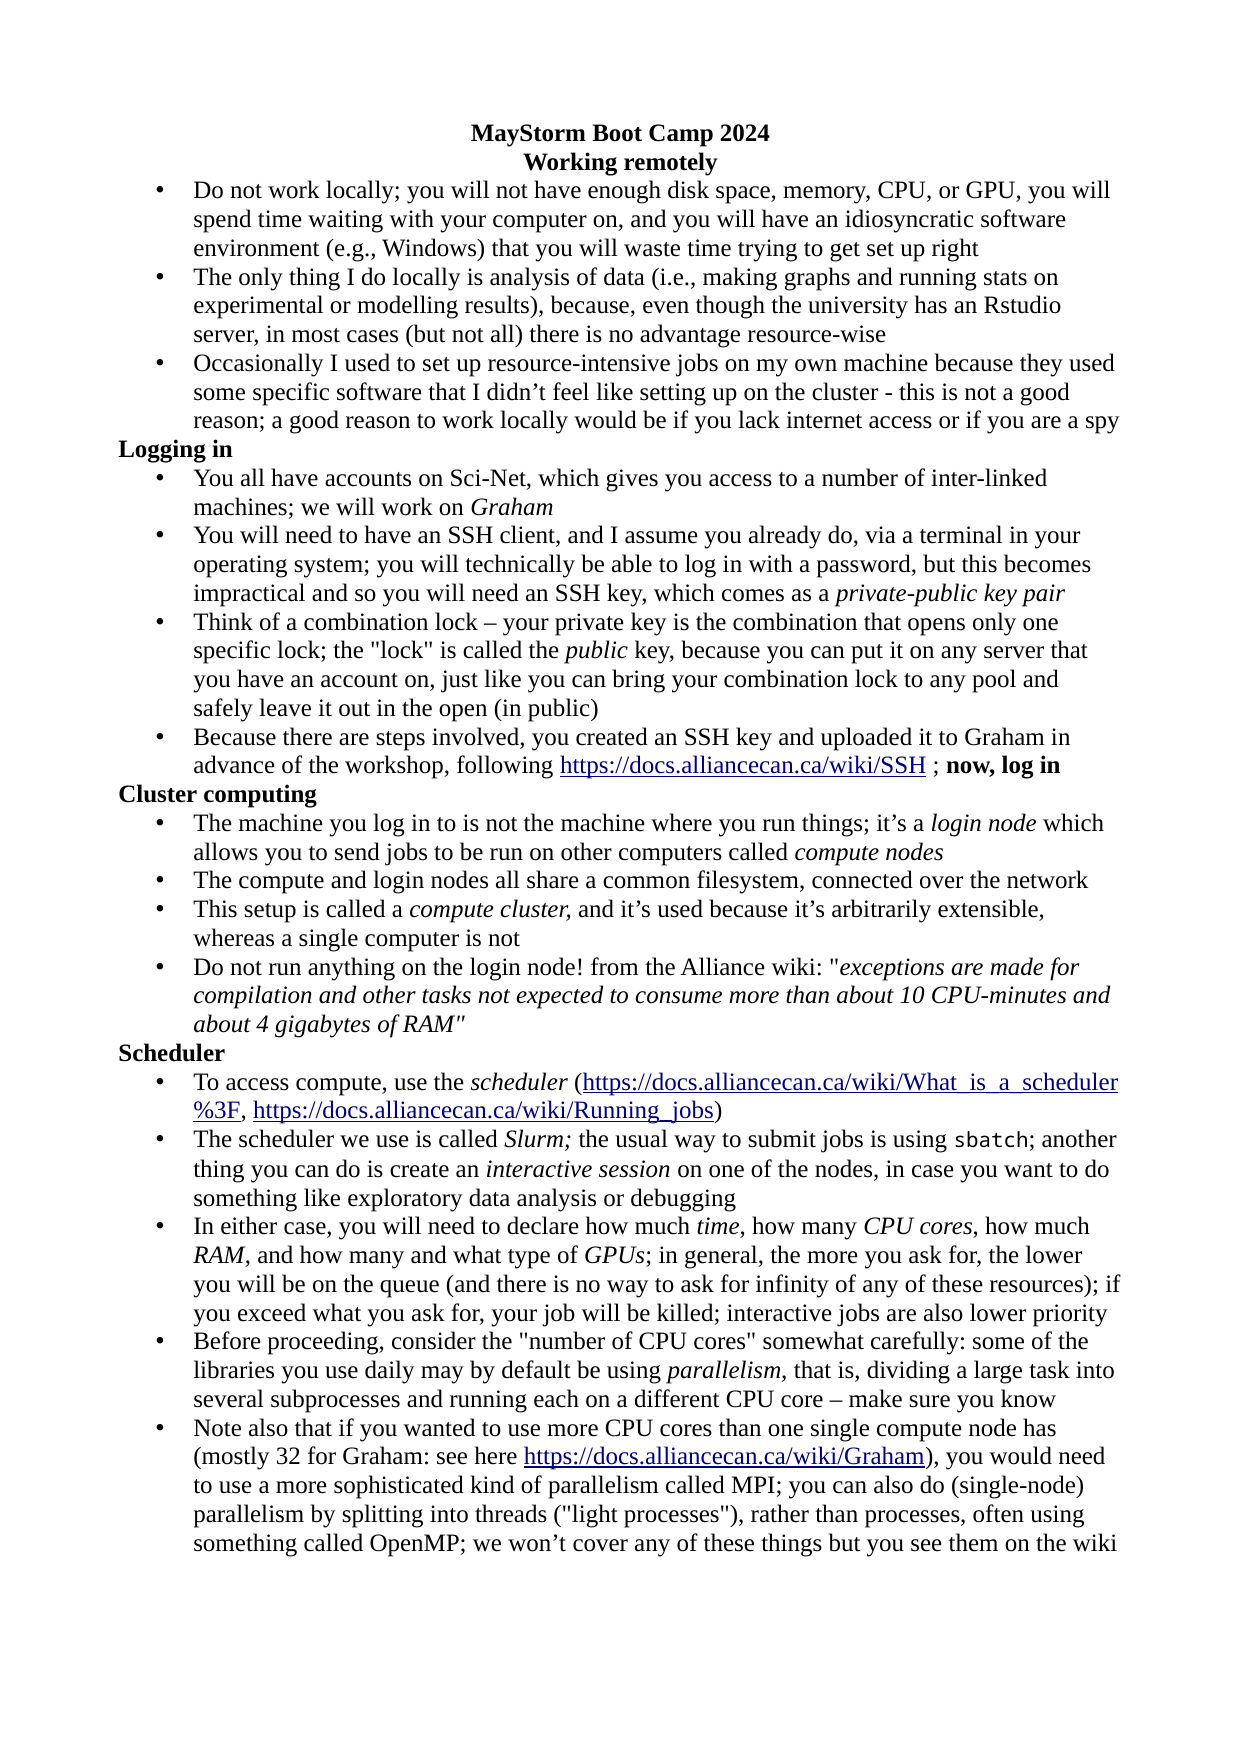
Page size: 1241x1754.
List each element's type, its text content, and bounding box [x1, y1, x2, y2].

list This setup is called a compute cluster, and it’s used because it’s arbitrarily extensible, whereas a single computer is not [156, 894, 1122, 952]
text MayStorm Boot Camp 2024 [118, 118, 1122, 147]
list The only thing I do locally is analysis of data (i.e., making graphs and running stats on experimental or modelling results), because, even though the university has an Rstudio server, in most cases (but not all) there is no advantage resource-wise [156, 262, 1122, 348]
text Cluster computing [118, 779, 1122, 808]
list Think of a combination lock – your private key is the combination that opens only one specific lock; the "lock" is called the public key, because you can put it on any server that you have an account on, just like you can bring your combination lock to any pool and safely leave it out in the open (in public) [156, 607, 1122, 722]
text Logging in [118, 434, 1122, 463]
list Note also that if you wanted to use more CPU cores than one single compute node has (mostly 32 for Graham: see here https://docs.alliancecan.ca/wiki/Graham), you would need to use a more sophisticated kind of parallelism called MPI; you can also do (single-node) parallelism by splitting into threads ("light processes"), rather than processes, often using something called OpenMP; we won’t cover any of these things but you see them on the wiki [156, 1413, 1122, 1556]
list Do not run anything on the login node! from the Alliance wiki: "exceptions are made for compilation and other tasks not expected to consume more than about 10 CPU-minutes and about 4 gigabytes of RAM" [156, 952, 1122, 1038]
list In either case, you will need to declare how much time, how many CPU cores, how much RAM, and how many and what type of GPUs; in general, the more you ask for, the lower you will be on the queue (and there is no way to ask for infinity of any of these resources); if you exceed what you ask for, your job will be killed; interactive jobs are also lower priority [156, 1211, 1122, 1326]
list Do not work locally; you will not have enough disk space, memory, CPU, or GPU, you will spend time waiting with your computer on, and you will have an idiosyncratic software environment (e.g., Windows) that you will waste time trying to get set up right [156, 176, 1122, 262]
text Scheduler [118, 1038, 1122, 1067]
list You all have accounts on Sci-Net, which gives you access to a number of inter-linked machines; we will work on Graham [156, 463, 1122, 521]
list The compute and login nodes all share a common filesystem, connected over the network [156, 866, 1122, 894]
list Occasionally I used to set up resource-intensive jobs on my own machine because they used some specific software that I didn’t feel like setting up on the cluster - this is not a good reason; a good reason to work locally would be if you lack internet access or if you are a spy [156, 348, 1122, 434]
text Working remotely [118, 147, 1122, 176]
list The machine you log in to is not the machine where you run things; it’s a login node which allows you to send jobs to be run on other computers called compute nodes [156, 808, 1122, 866]
list To access compute, use the scheduler (https://docs.alliancecan.ca/wiki/What_is_a_scheduler%3F, https://docs.alliancecan.ca/wiki/Running_jobs) [156, 1067, 1122, 1124]
list Before proceeding, consider the "number of CPU cores" somewhat carefully: some of the libraries you use daily may by default be using parallelism, that is, dividing a large task into several subprocesses and running each on a different CPU core – make sure you know [156, 1326, 1122, 1413]
list Because there are steps involved, you created an SSH key and uploaded it to Graham in advance of the workshop, following https://docs.alliancecan.ca/wiki/SSH ; now, log in [156, 722, 1122, 779]
list The scheduler we use is called Slurm; the usual way to submit jobs is using sbatch; another thing you can do is create an interactive session on one of the nodes, in case you want to do something like exploratory data analysis or debugging [156, 1124, 1122, 1211]
list You will need to have an SSH client, and I assume you already do, via a terminal in your operating system; you will technically be able to log in with a password, but this becomes impractical and so you will need an SSH key, which comes as a private-public key pair [156, 521, 1122, 607]
